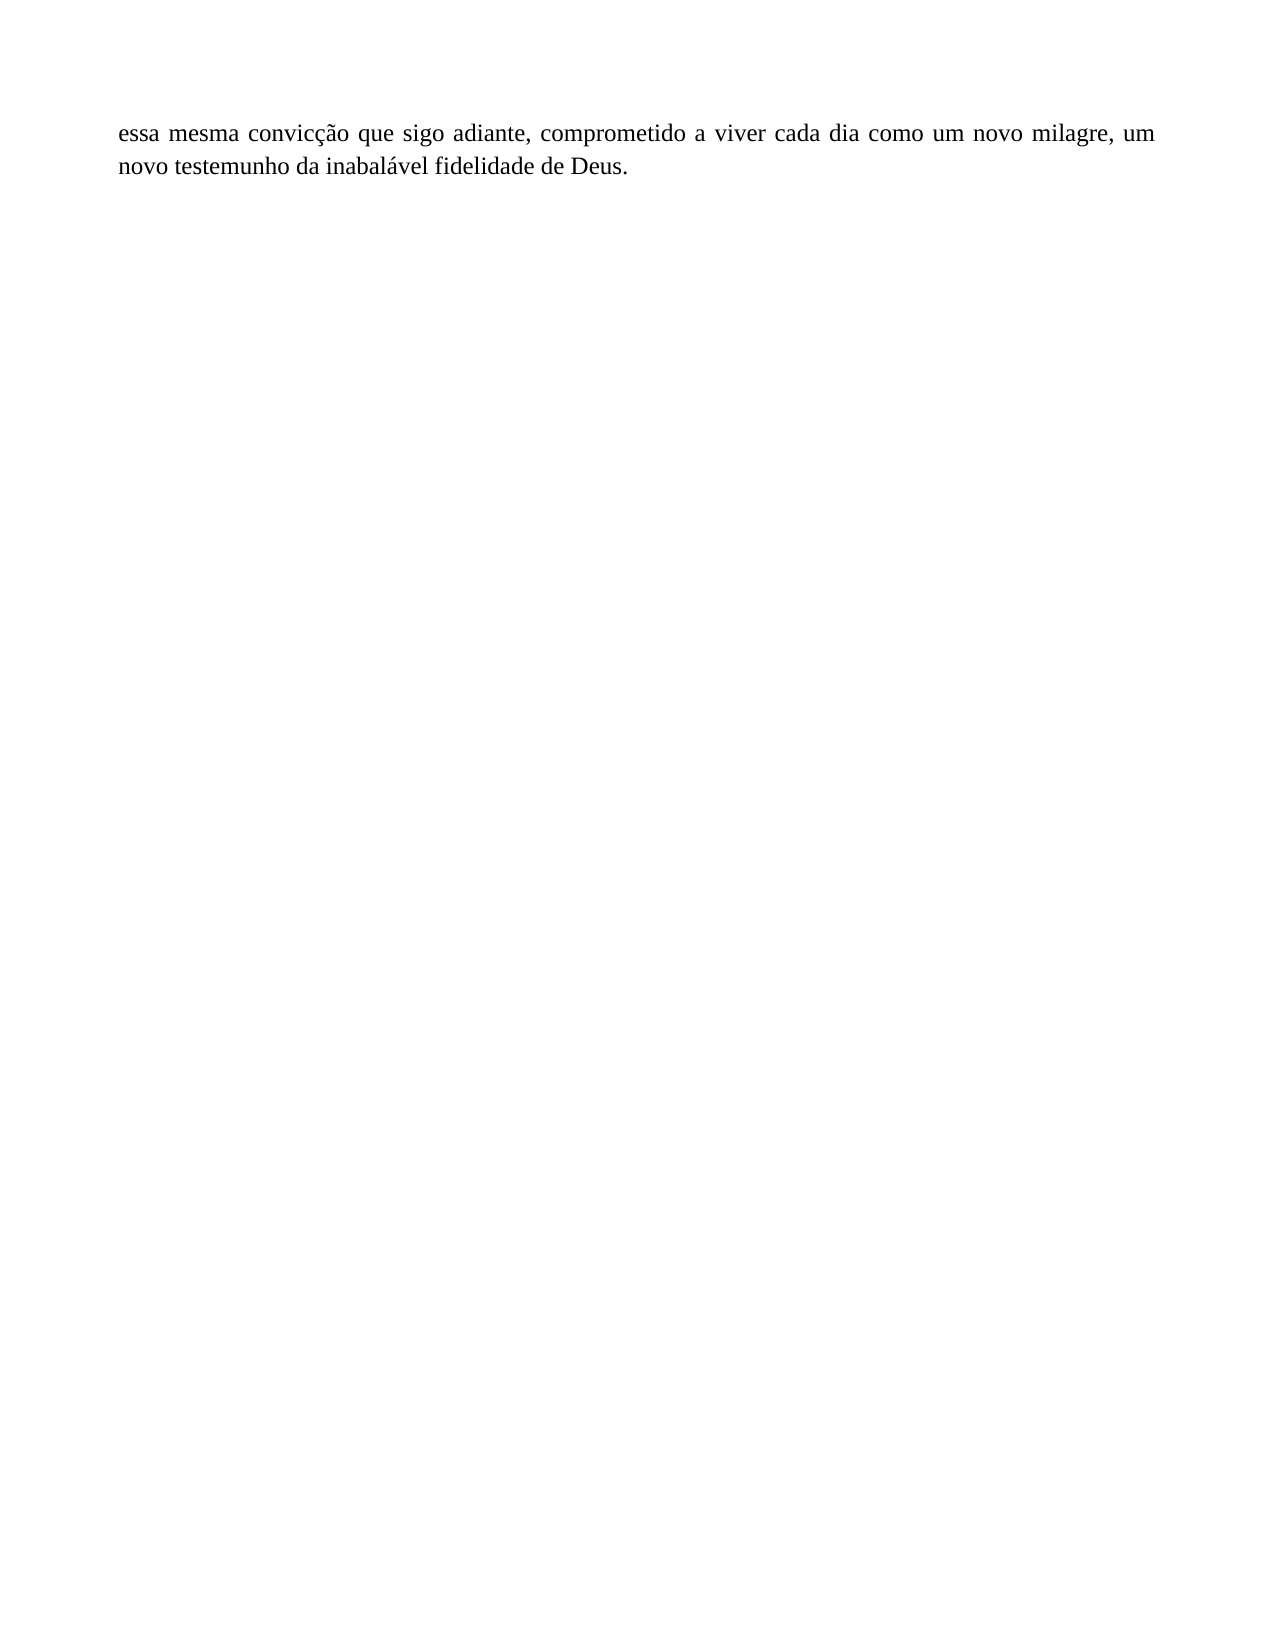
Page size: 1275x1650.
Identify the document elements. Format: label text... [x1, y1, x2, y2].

text essa mesma convicção que sigo adiante, comprometido a viver cada dia como um novo milagre, um novo testemunho da inabalável fidelidade de Deus. [118, 118, 1157, 180]
